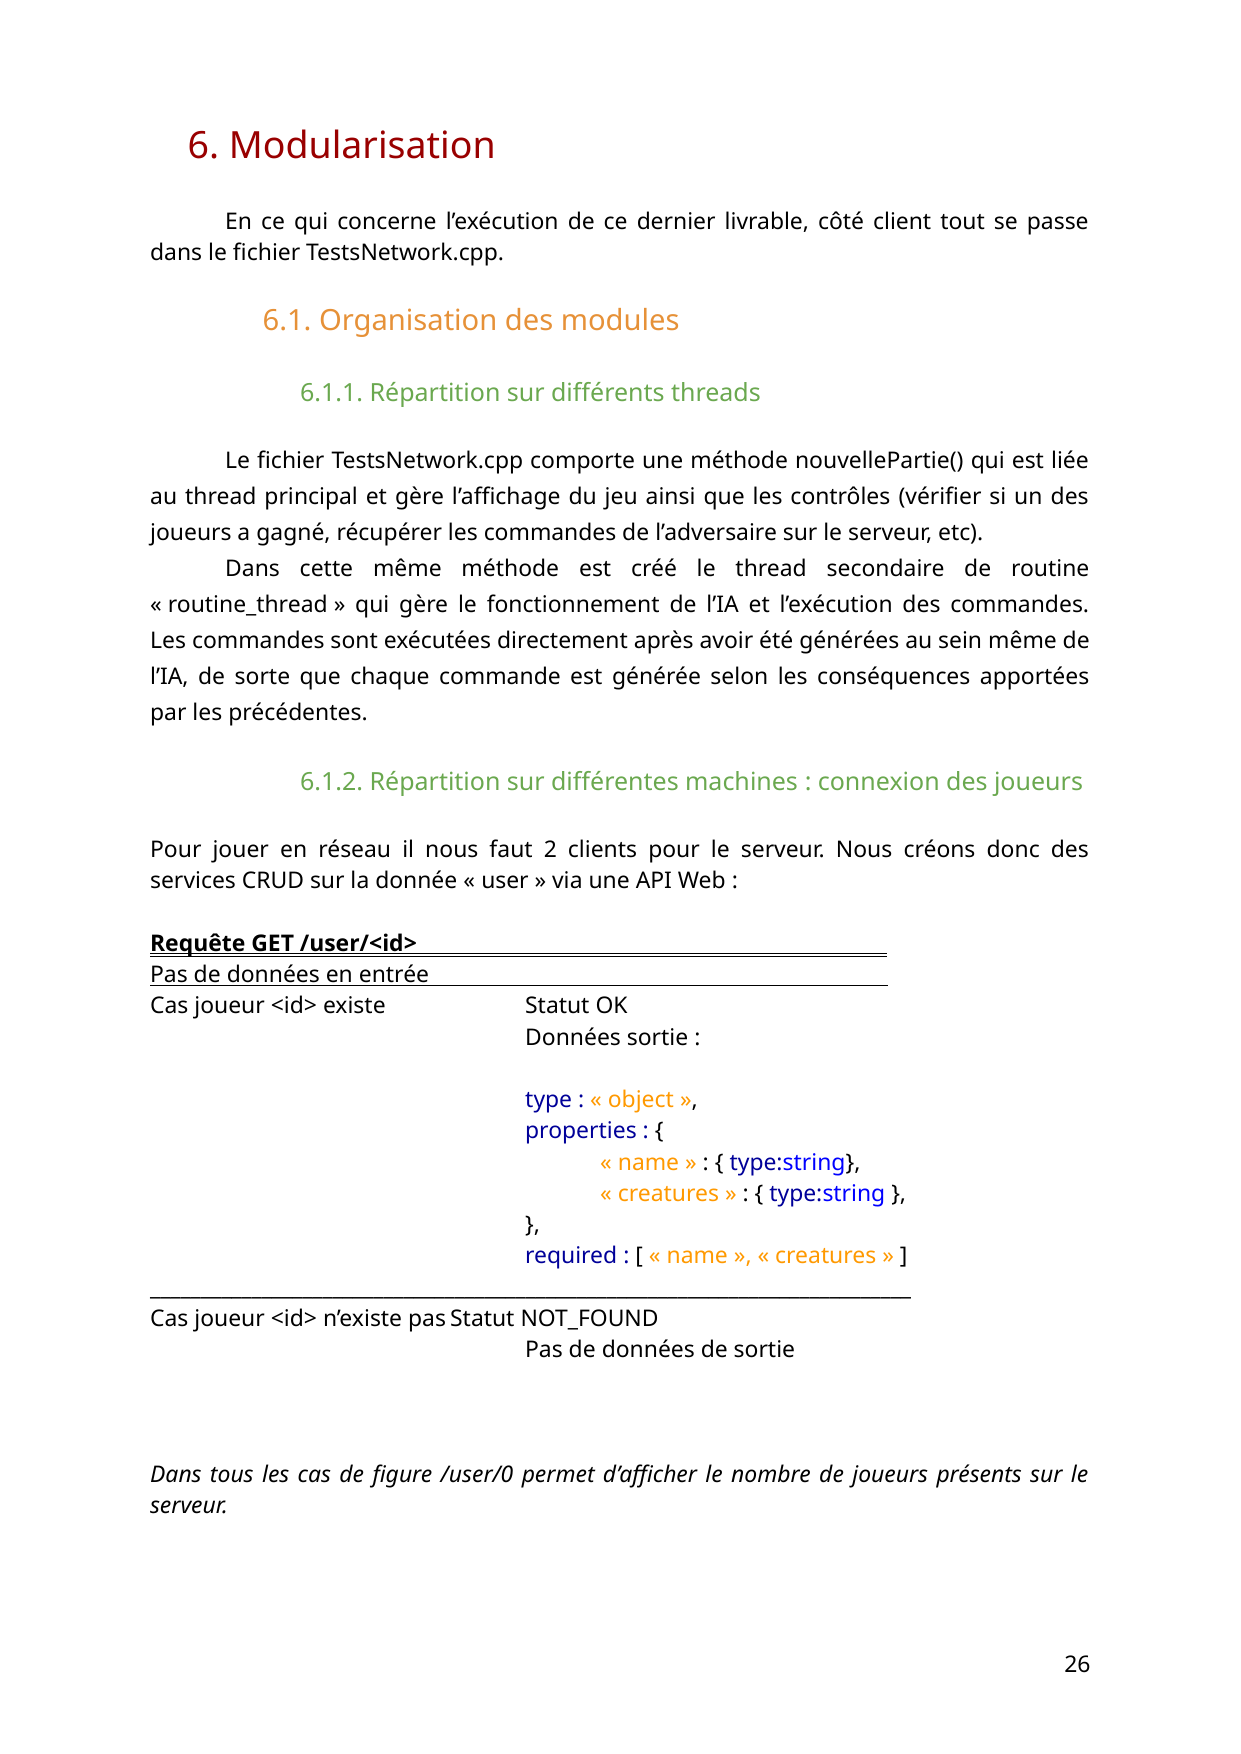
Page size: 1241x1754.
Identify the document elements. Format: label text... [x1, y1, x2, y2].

subtitle 6. Modularisation [187, 118, 1090, 169]
text Requête GET /user/<id> [150, 927, 1090, 958]
text Le fichier TestsNetwork.cpp comporte une méthode nouvellePartie() qui est liée au thread principal et gère l’affichage du jeu ainsi que les contrôles (vérifier si un des joueurs a gagné, récupérer les commandes de l’adversaire sur le serveur, etc). [150, 444, 1090, 547]
subtitle 6.1.2. Répartition sur différentes machines : connexion des joueurs [225, 763, 1090, 797]
text properties : { [150, 1114, 1090, 1146]
text « creatures » : { type:string }, [150, 1177, 1090, 1208]
text En ce qui concerne l’exécution de ce dernier livrable, côté client tout se passe dans le fichier TestsNetwork.cpp. [150, 205, 1090, 267]
text Cas joueur <id> n’existe pas Statut NOT_FOUND [150, 1302, 1090, 1333]
text Dans cette même méthode est créé le thread secondaire de routine « routine_thread » qui gère le fonctionnement de l’IA et l’exécution des commandes. Les commandes sont exécutées directement après avoir été générées au sein même de l’IA, de sorte que chaque commande est générée selon les conséquences apportées par les précédentes. [150, 552, 1090, 727]
text }, [150, 1208, 1090, 1239]
text Pas de données de sortie [150, 1333, 1090, 1364]
text Cas joueur <id> existe Statut OK [150, 989, 1090, 1021]
text Pour jouer en réseau il nous faut 2 clients pour le serveur. Nous créons donc des services CRUD sur la donnée « user » via une API Web : [150, 833, 1090, 896]
text Données sortie : [150, 1021, 1090, 1052]
text Pas de données en entrée [150, 958, 1090, 989]
text « name » : { type:string}, [150, 1146, 1090, 1177]
subtitle 6.1. Organisation des modules [262, 299, 1090, 338]
text ___________________________________________________________________________ [150, 1271, 1090, 1302]
text required : [ « name », « creatures » ] [150, 1239, 1090, 1271]
subtitle 6.1.1. Répartition sur différents threads [225, 374, 1090, 408]
text type : « object », [150, 1083, 1090, 1114]
text Dans tous les cas de figure /user/0 permet d’afficher le nombre de joueurs présents sur le serveur. [150, 1458, 1090, 1521]
